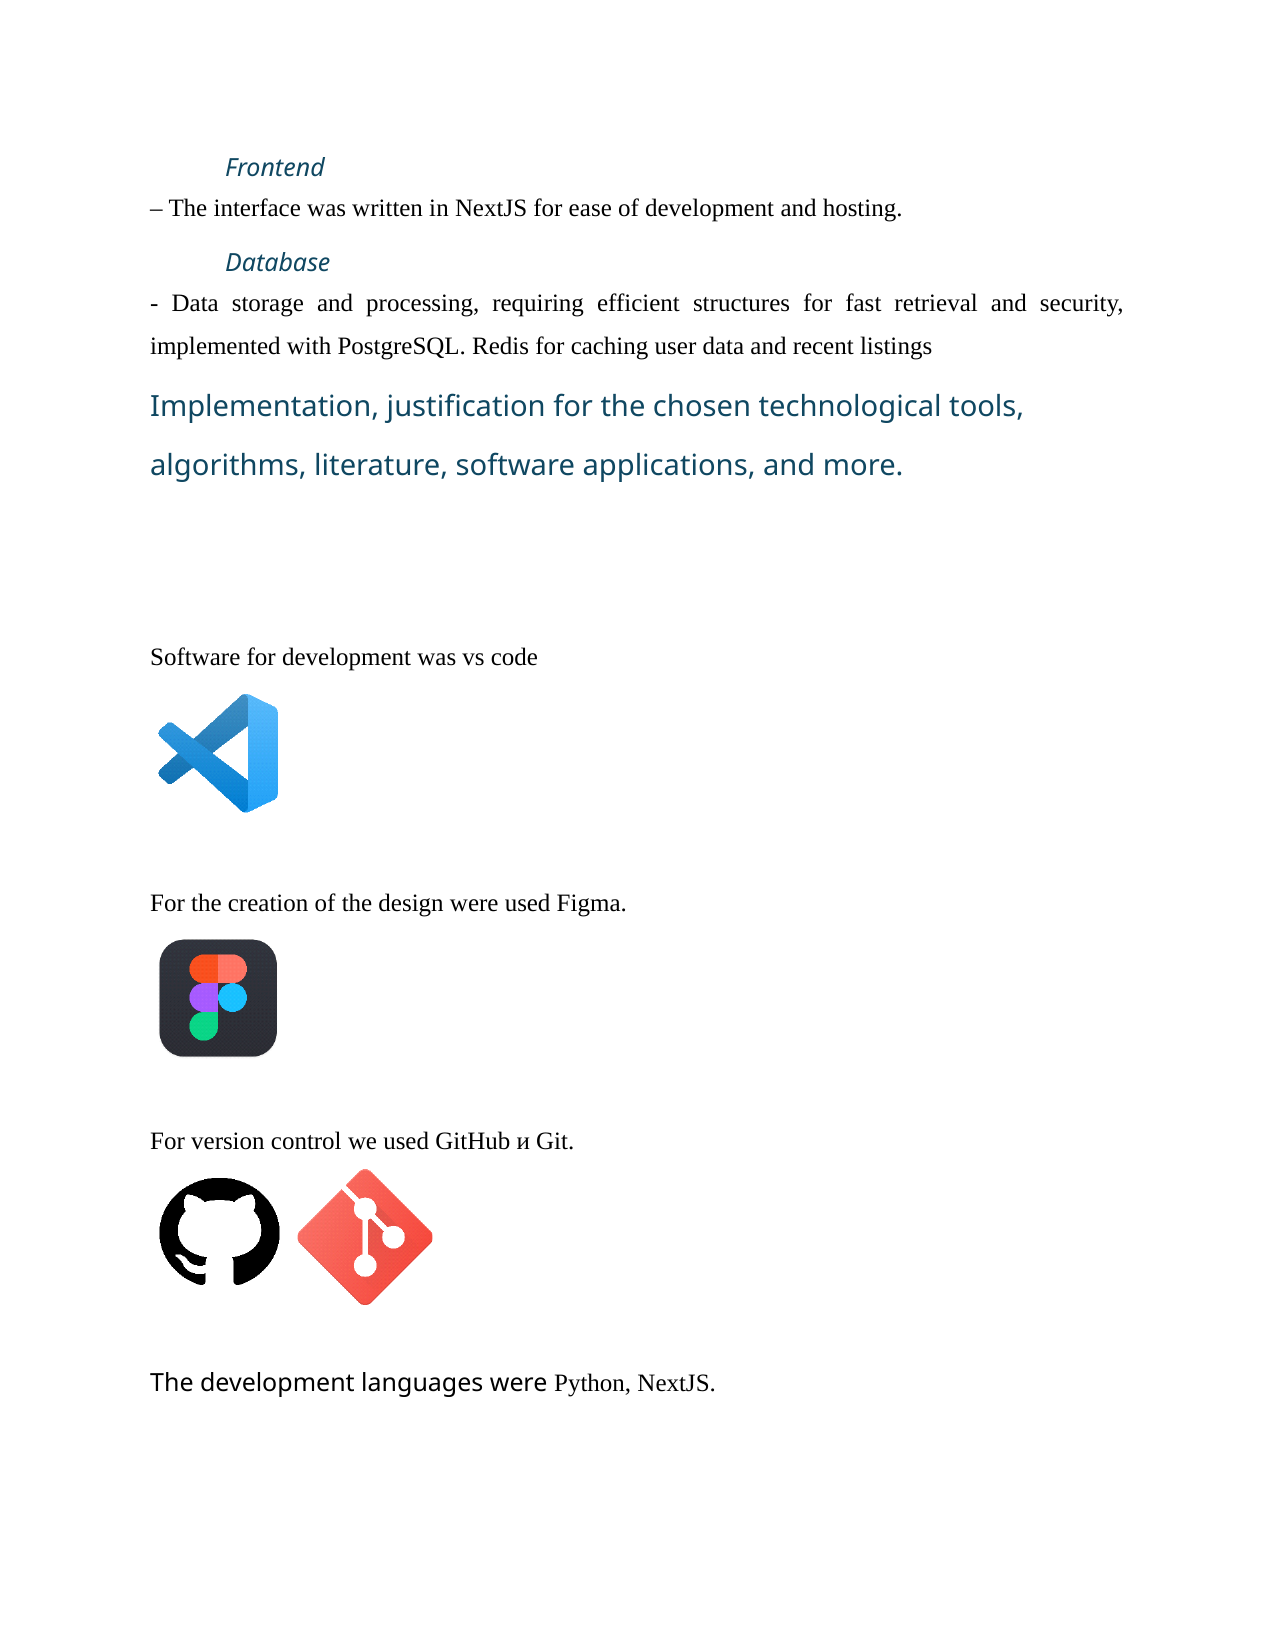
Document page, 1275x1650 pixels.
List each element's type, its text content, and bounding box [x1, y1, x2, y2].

text For the creation of the design were used Figma. [150, 888, 1125, 917]
subtitle Frontend [150, 150, 1125, 184]
text - Data storage and processing, requiring efficient structures for fast retrieval and security, implemented with PostgreSQL. Redis for caching user data and recent listings [150, 288, 1125, 360]
text – The interface was written in NextJS for ease of development and hosting. [150, 193, 1125, 222]
text Implementation, justification for the chosen technological tools, algorithms, literature, software applications, and more. [150, 385, 1125, 484]
text For version control we used GitHub и Git. [150, 1126, 1125, 1155]
subtitle Database [150, 245, 1125, 279]
text Software for development was vs code [150, 642, 1125, 671]
text The development languages were Python, NextJS. [150, 1365, 1125, 1399]
